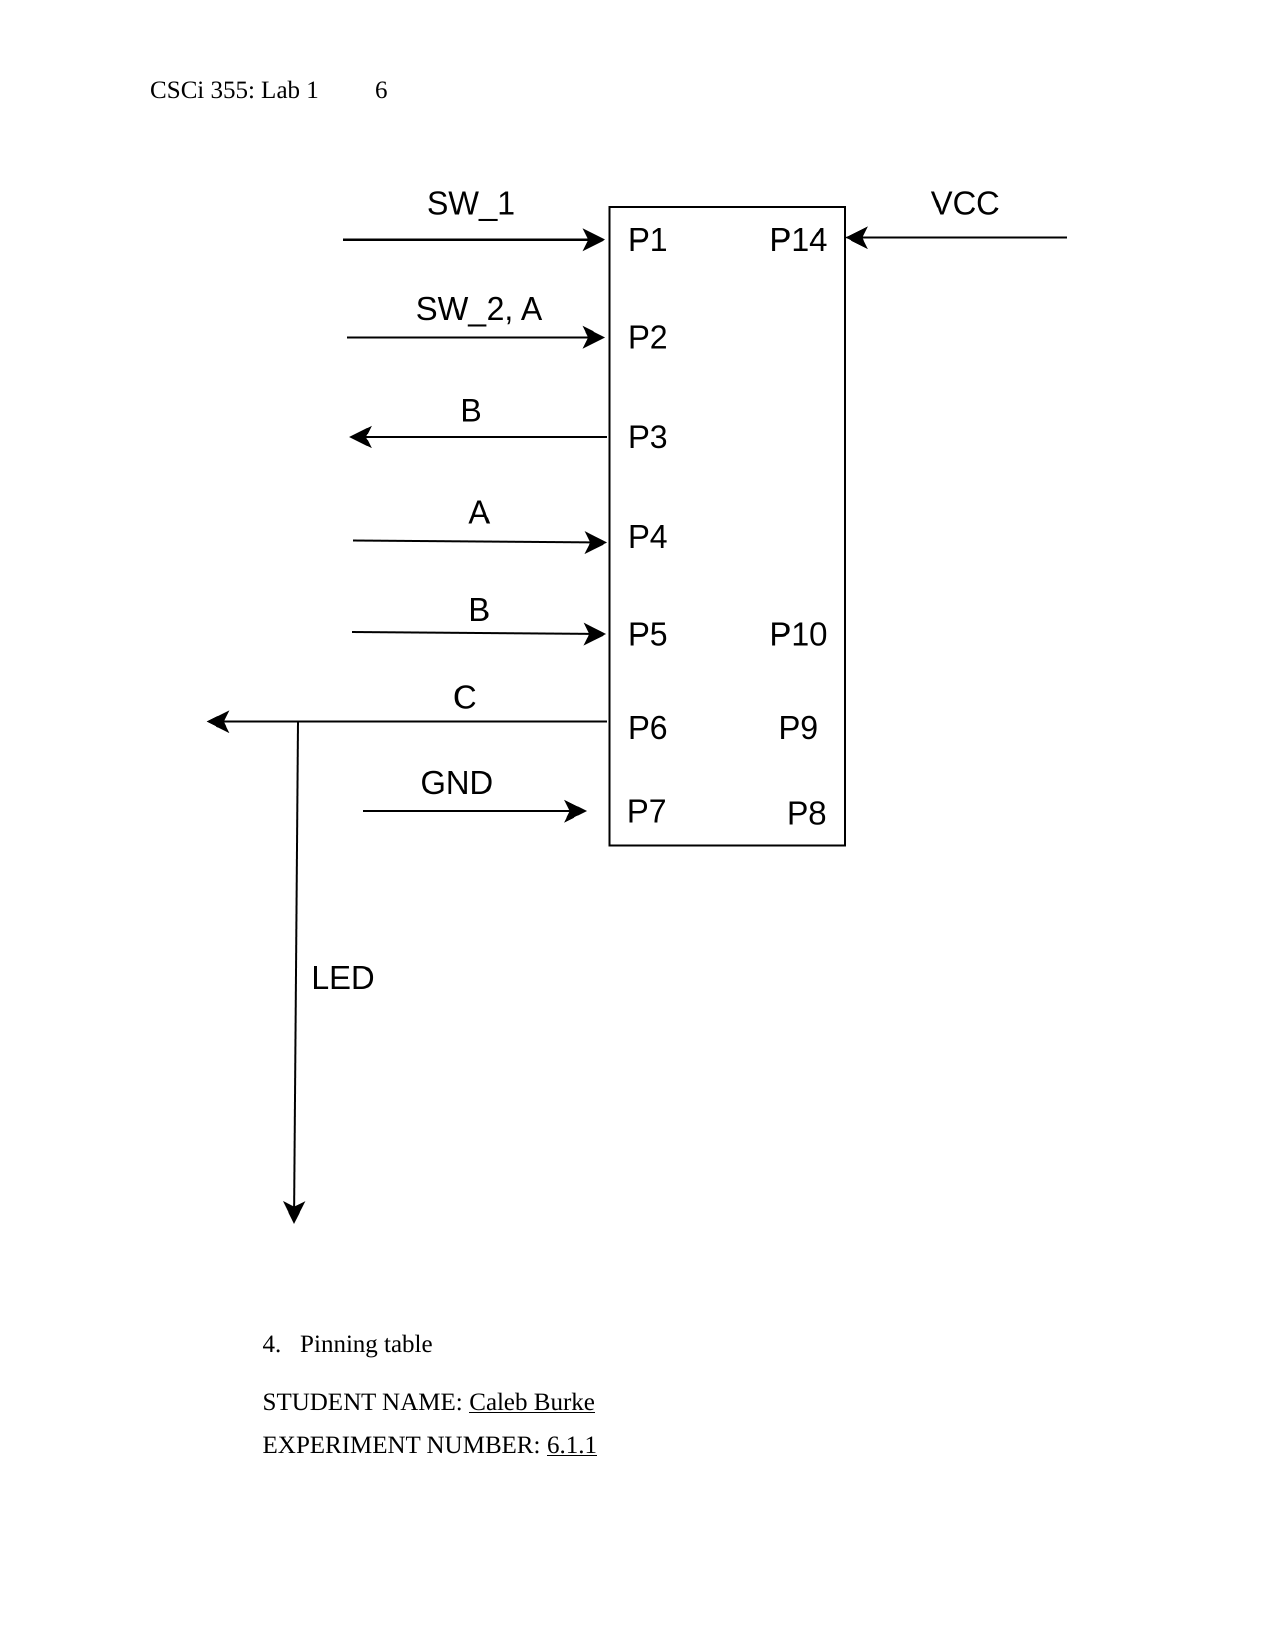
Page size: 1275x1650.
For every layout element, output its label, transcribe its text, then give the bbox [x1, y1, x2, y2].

picture [187, 150, 1088, 1243]
text STUDENT NAME: Caleb Burke [262, 1387, 1125, 1415]
list Pinning table [262, 1329, 1125, 1358]
text EXPERIMENT NUMBER: 6.1.1 [262, 1430, 1125, 1458]
